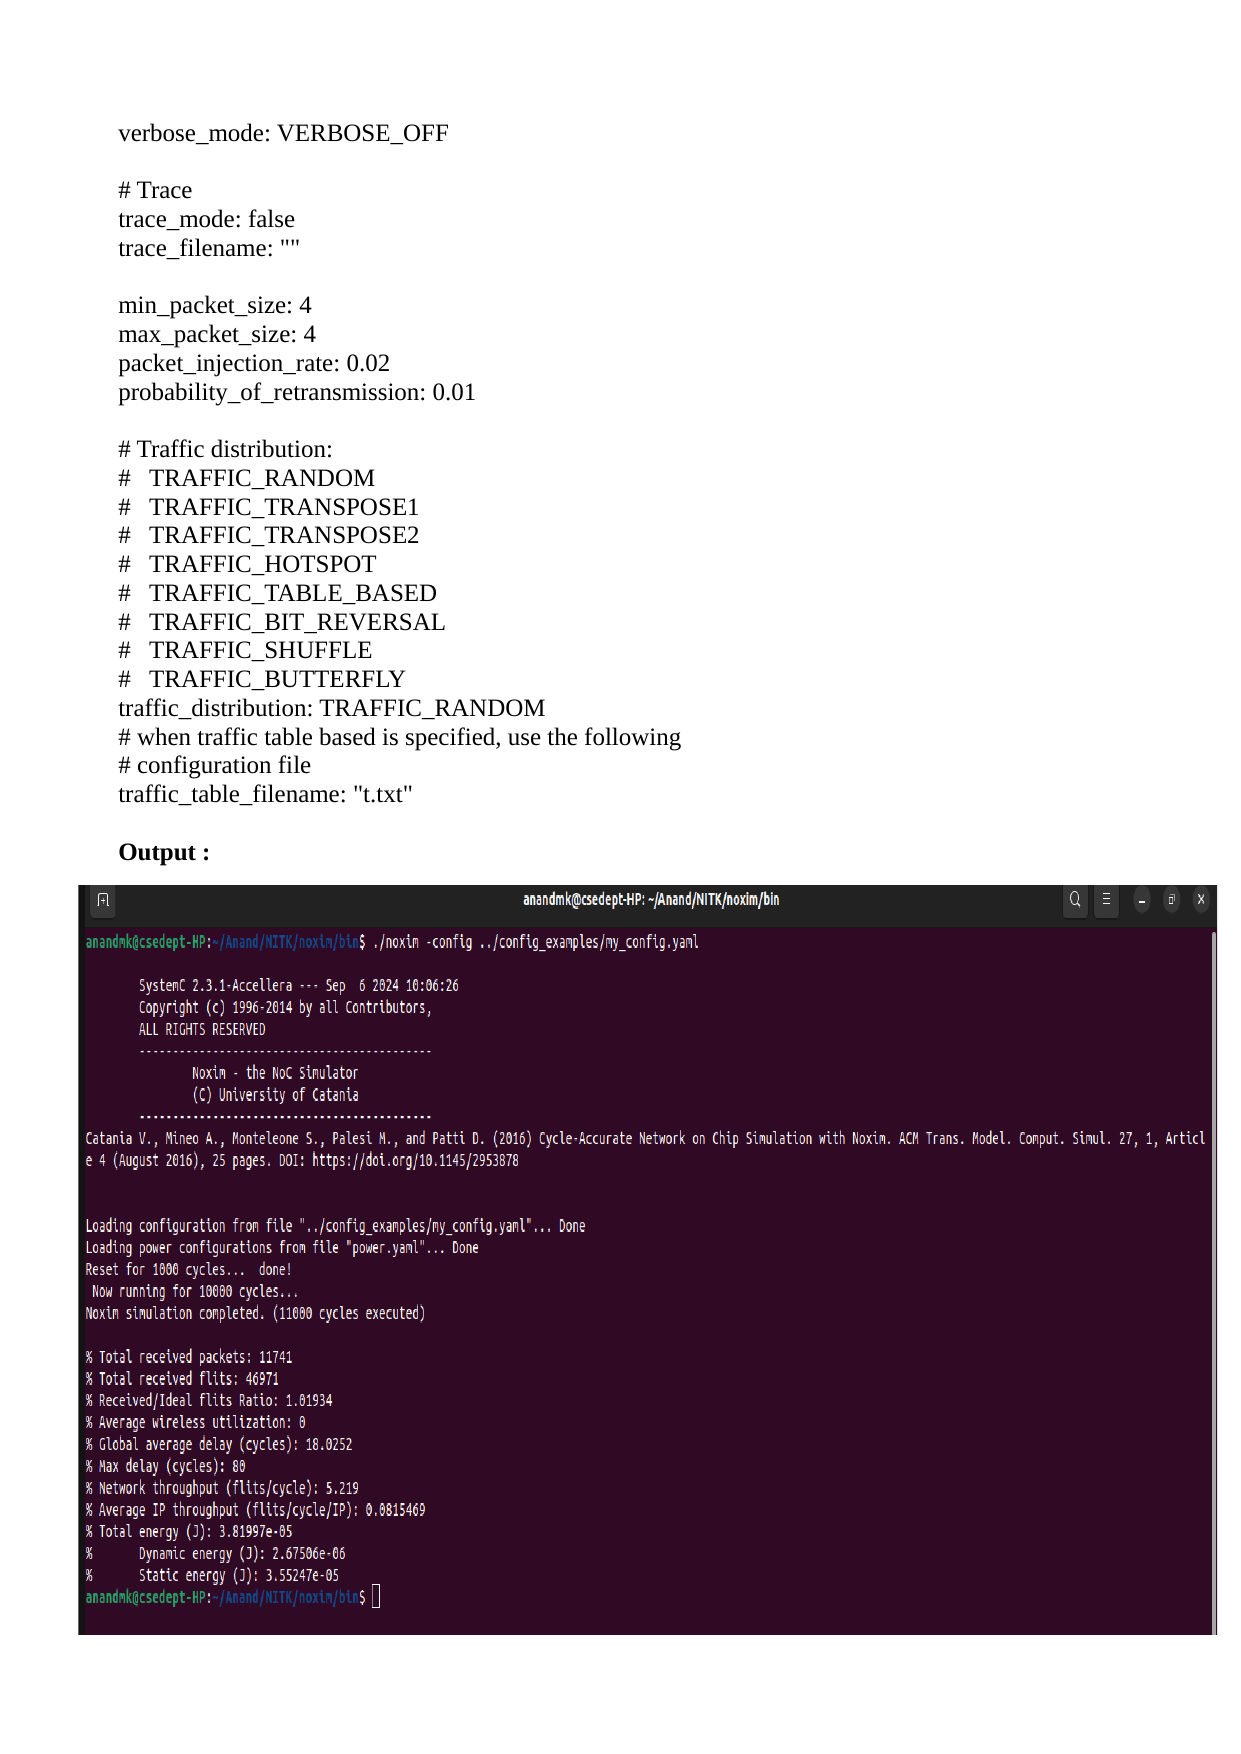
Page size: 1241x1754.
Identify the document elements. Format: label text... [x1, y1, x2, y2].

text trace_mode: false [118, 204, 1122, 233]
text # TRAFFIC_BIT_REVERSAL [118, 607, 1122, 636]
text verbose_mode: VERBOSE_OFF [118, 118, 1122, 147]
text trace_filename: "" [118, 233, 1122, 262]
text max_packet_size: 4 [118, 319, 1122, 348]
text Output : [118, 837, 1122, 866]
text # configuration file [118, 751, 1122, 779]
text packet_injection_rate: 0.02 [118, 348, 1122, 377]
text # TRAFFIC_TRANSPOSE1 [118, 492, 1122, 521]
text # TRAFFIC_TRANSPOSE2 [118, 521, 1122, 549]
text # Trace [118, 176, 1122, 204]
text traffic_distribution: TRAFFIC_RANDOM [118, 693, 1122, 722]
text # Traffic distribution: [118, 434, 1122, 463]
text probability_of_retransmission: 0.01 [118, 377, 1122, 406]
text # TRAFFIC_RANDOM [118, 463, 1122, 492]
text traffic_table_filename: "t.txt" [118, 779, 1122, 808]
text min_packet_size: 4 [118, 291, 1122, 319]
text # TRAFFIC_TABLE_BASED [118, 578, 1122, 607]
text # when traffic table based is specified, use the following [118, 722, 1122, 751]
text # TRAFFIC_SHUFFLE [118, 636, 1122, 664]
text # TRAFFIC_HOTSPOT [118, 549, 1122, 578]
text # TRAFFIC_BUTTERFLY [118, 664, 1122, 693]
